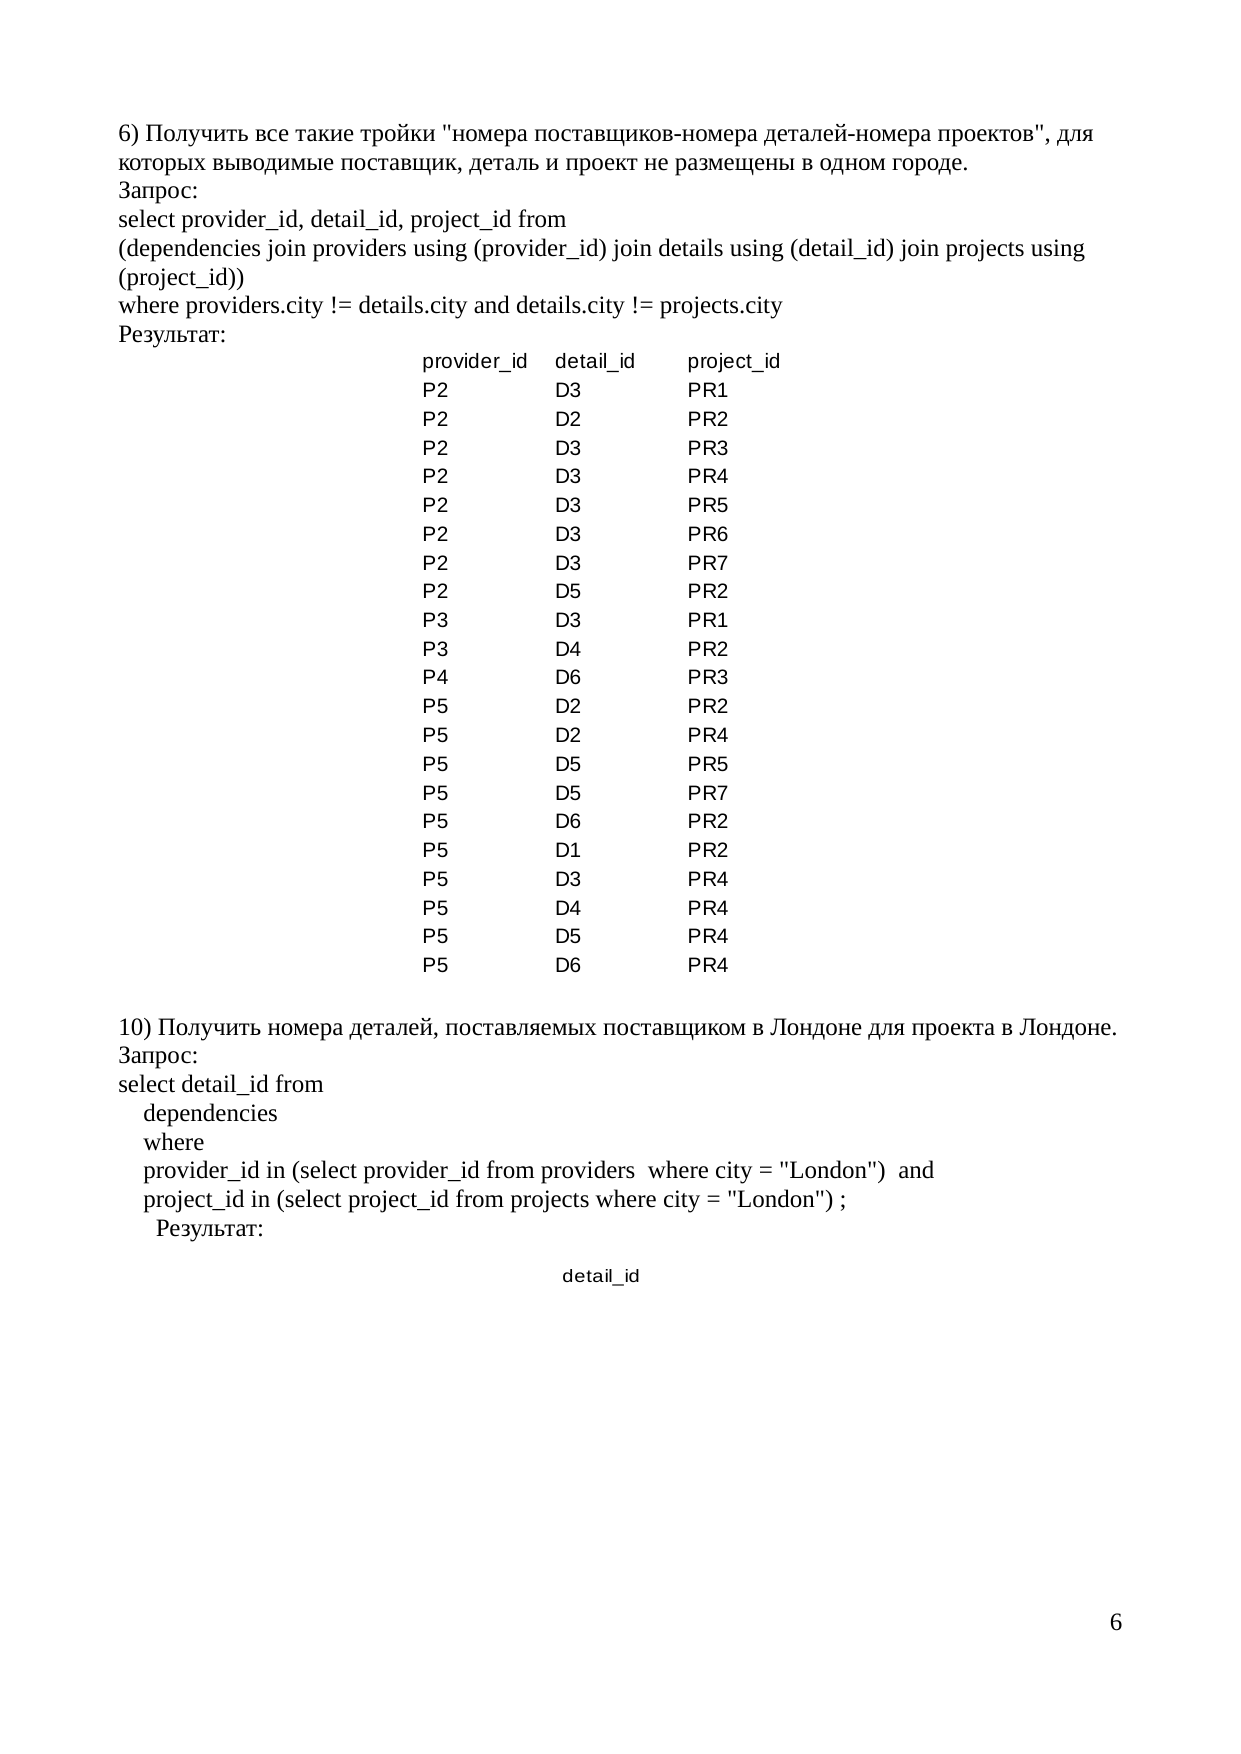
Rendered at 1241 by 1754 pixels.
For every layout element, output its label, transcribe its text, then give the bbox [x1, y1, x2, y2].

text where [118, 1127, 1122, 1155]
text Запрос: [118, 1040, 1122, 1069]
text Результат: [118, 1213, 1122, 1242]
text project_id in (select project_id from projects where city = "London") ; [118, 1184, 1122, 1213]
text where providers.city != details.city and details.city != projects.city [118, 291, 1122, 319]
text Результат: [118, 319, 1122, 348]
text 6) Получить все такие тройки "номера поставщиков-номера деталей-номера проектов", для которых выводимые поставщик, деталь и проект не размещены в од­ном городе. [118, 118, 1122, 176]
text (dependencies join providers using (provider_id) join details using (detail_id) join projects using (project_id)) [118, 233, 1122, 291]
text Запрос: [118, 176, 1122, 204]
text 10) Получить номера деталей, поставляемых поставщиком в Лондоне для проекта в Лондоне. [118, 1012, 1122, 1040]
text dependencies [118, 1098, 1122, 1127]
text select provider_id, detail_id, project_id from [118, 204, 1122, 233]
text provider_id in (select provider_id from providers where city = "London") and [118, 1155, 1122, 1184]
text select detail_id from [118, 1069, 1122, 1098]
